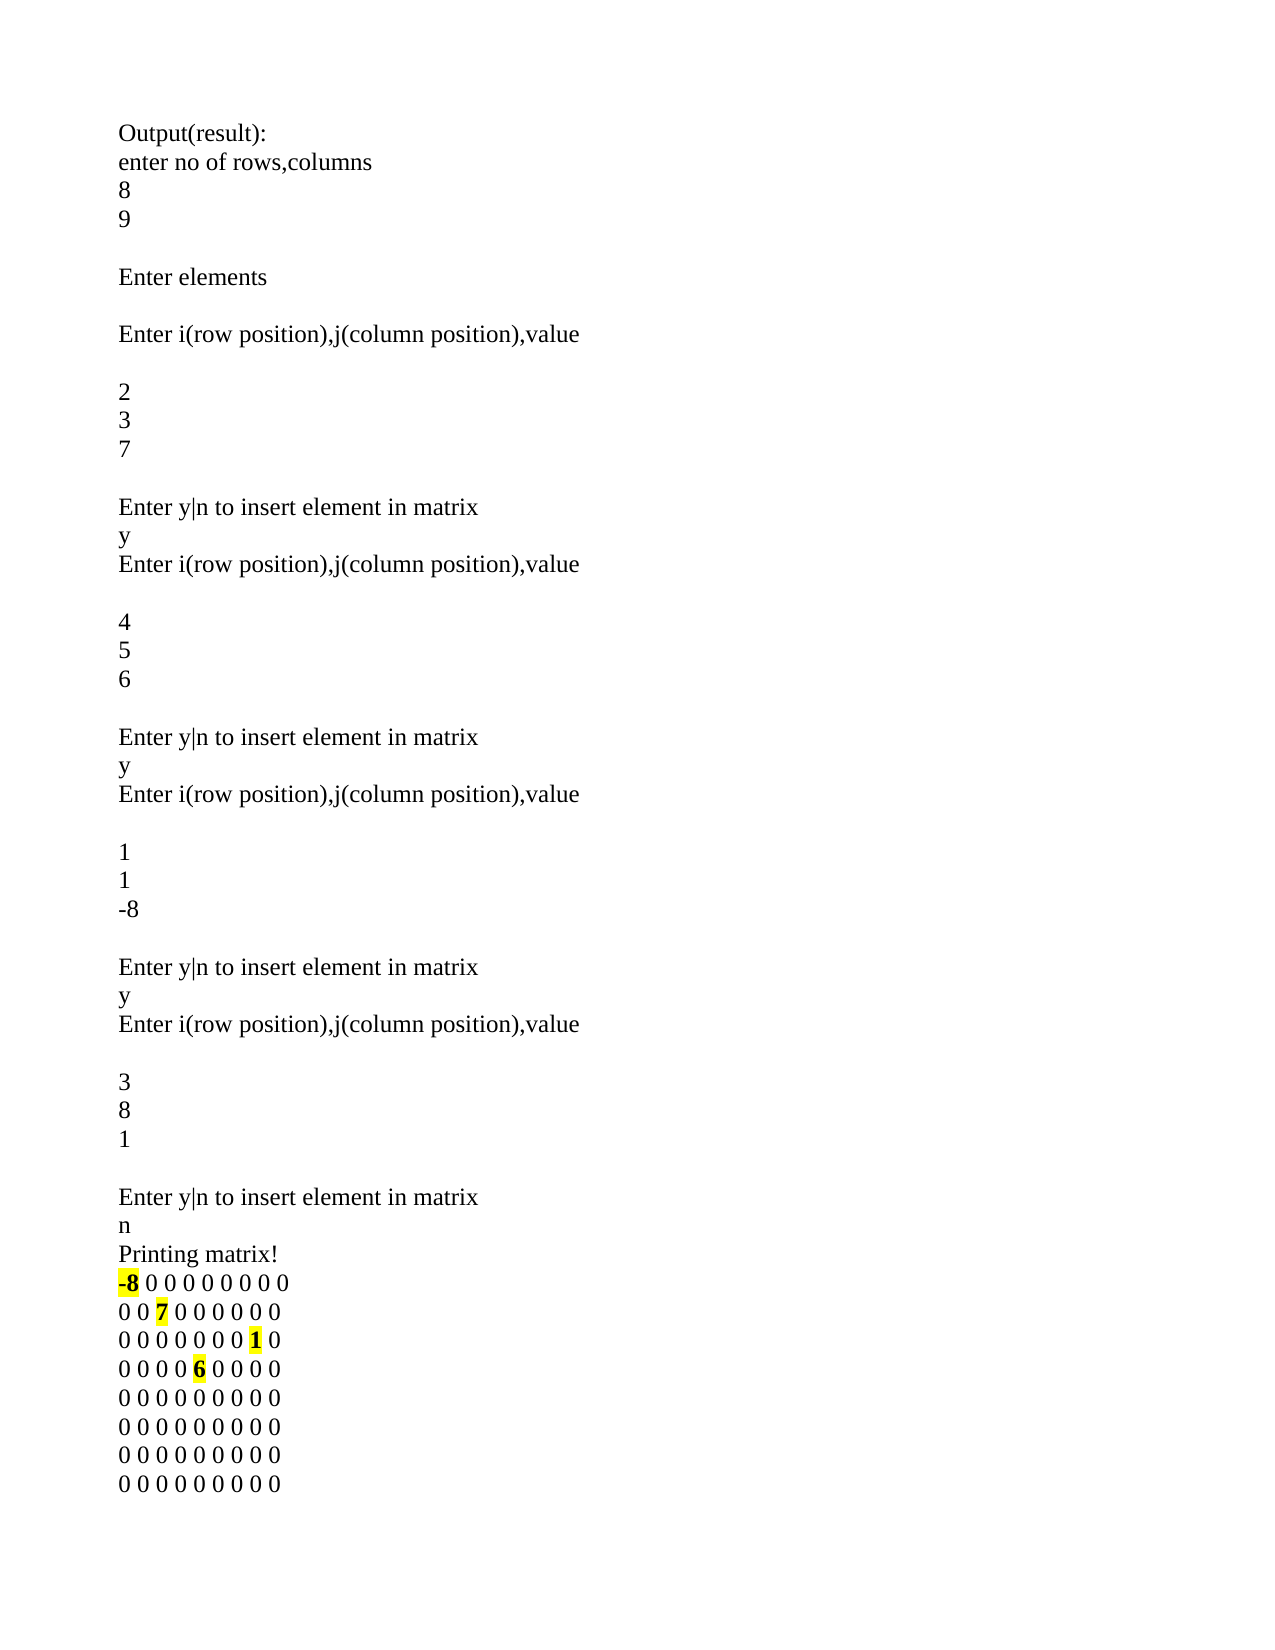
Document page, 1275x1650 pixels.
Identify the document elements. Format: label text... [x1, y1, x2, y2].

text Output(result): [118, 118, 1157, 147]
text Enter i(row position),j(column position),value [118, 549, 1157, 578]
text Enter y|n to insert element in matrix [118, 722, 1157, 751]
text Enter y|n to insert element in matrix [118, 1182, 1157, 1211]
text 3 [118, 1067, 1157, 1096]
text 0 0 0 0 6 0 0 0 0 [118, 1354, 1157, 1383]
text 0 0 0 0 0 0 0 0 0 [118, 1383, 1157, 1412]
text Enter elements [118, 262, 1157, 291]
text Enter i(row position),j(column position),value [118, 319, 1157, 348]
text 1 [118, 1124, 1157, 1153]
text y [118, 751, 1157, 779]
text y [118, 981, 1157, 1009]
text 0 0 0 0 0 0 0 0 0 [118, 1469, 1157, 1498]
text 6 [118, 664, 1157, 693]
text 5 [118, 636, 1157, 664]
text Enter i(row position),j(column position),value [118, 1009, 1157, 1038]
text 8 [118, 1096, 1157, 1124]
text 9 [118, 204, 1157, 233]
text 8 [118, 176, 1157, 204]
text 7 [118, 434, 1157, 463]
text 0 0 7 0 0 0 0 0 0 [118, 1297, 1157, 1326]
text 0 0 0 0 0 0 0 1 0 [118, 1326, 1157, 1354]
text 4 [118, 607, 1157, 636]
text Enter y|n to insert element in matrix [118, 952, 1157, 981]
text -8 0 0 0 0 0 0 0 0 [118, 1268, 1157, 1297]
text 2 [118, 377, 1157, 406]
text 1 [118, 866, 1157, 894]
text 0 0 0 0 0 0 0 0 0 [118, 1441, 1157, 1469]
text -8 [118, 894, 1157, 923]
text 1 [118, 837, 1157, 866]
text Printing matrix! [118, 1239, 1157, 1268]
text Enter y|n to insert element in matrix [118, 492, 1157, 521]
text enter no of rows,columns [118, 147, 1157, 176]
text 3 [118, 406, 1157, 434]
text Enter i(row position),j(column position),value [118, 779, 1157, 808]
text n [118, 1211, 1157, 1239]
text y [118, 521, 1157, 549]
text 0 0 0 0 0 0 0 0 0 [118, 1412, 1157, 1441]
